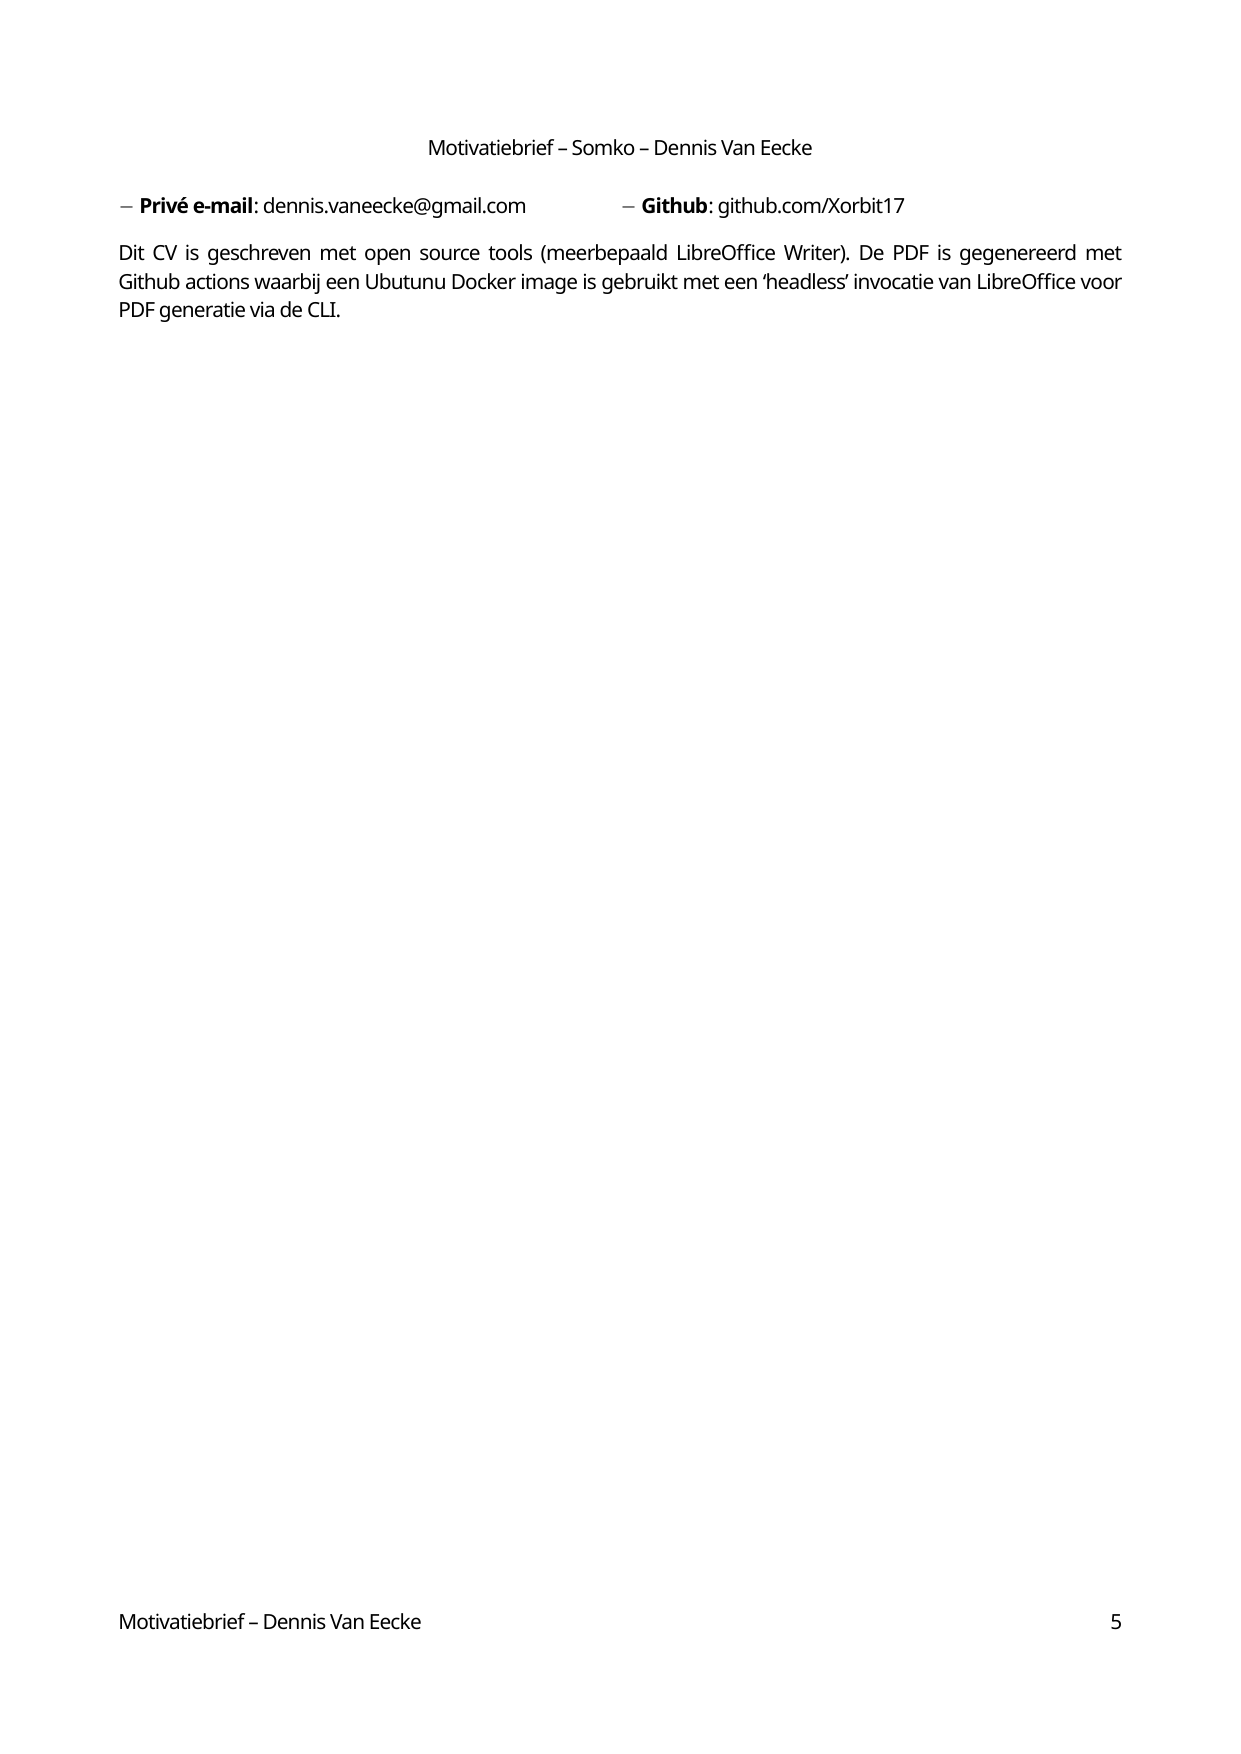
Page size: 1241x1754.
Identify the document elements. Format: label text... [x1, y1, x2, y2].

text Dit CV is geschreven met open source tools (meerbepaald LibreOffice Writer). De PDF is gegenereerd met Github actions waarbij een Ubutunu Docker image is gebruikt met een ‘headless’ invocatie van LibreOffice voor PDF generatie via de CLI. [118, 238, 1122, 324]
table_header Tel.: +32 471 99 61 66 Privé e-mail: dennis.vaneecke@gmail.com [118, 192, 620, 223]
table_header Regio: 8370 Blankenberge, België Github: github.com/Xorbit17 [620, 192, 1122, 223]
